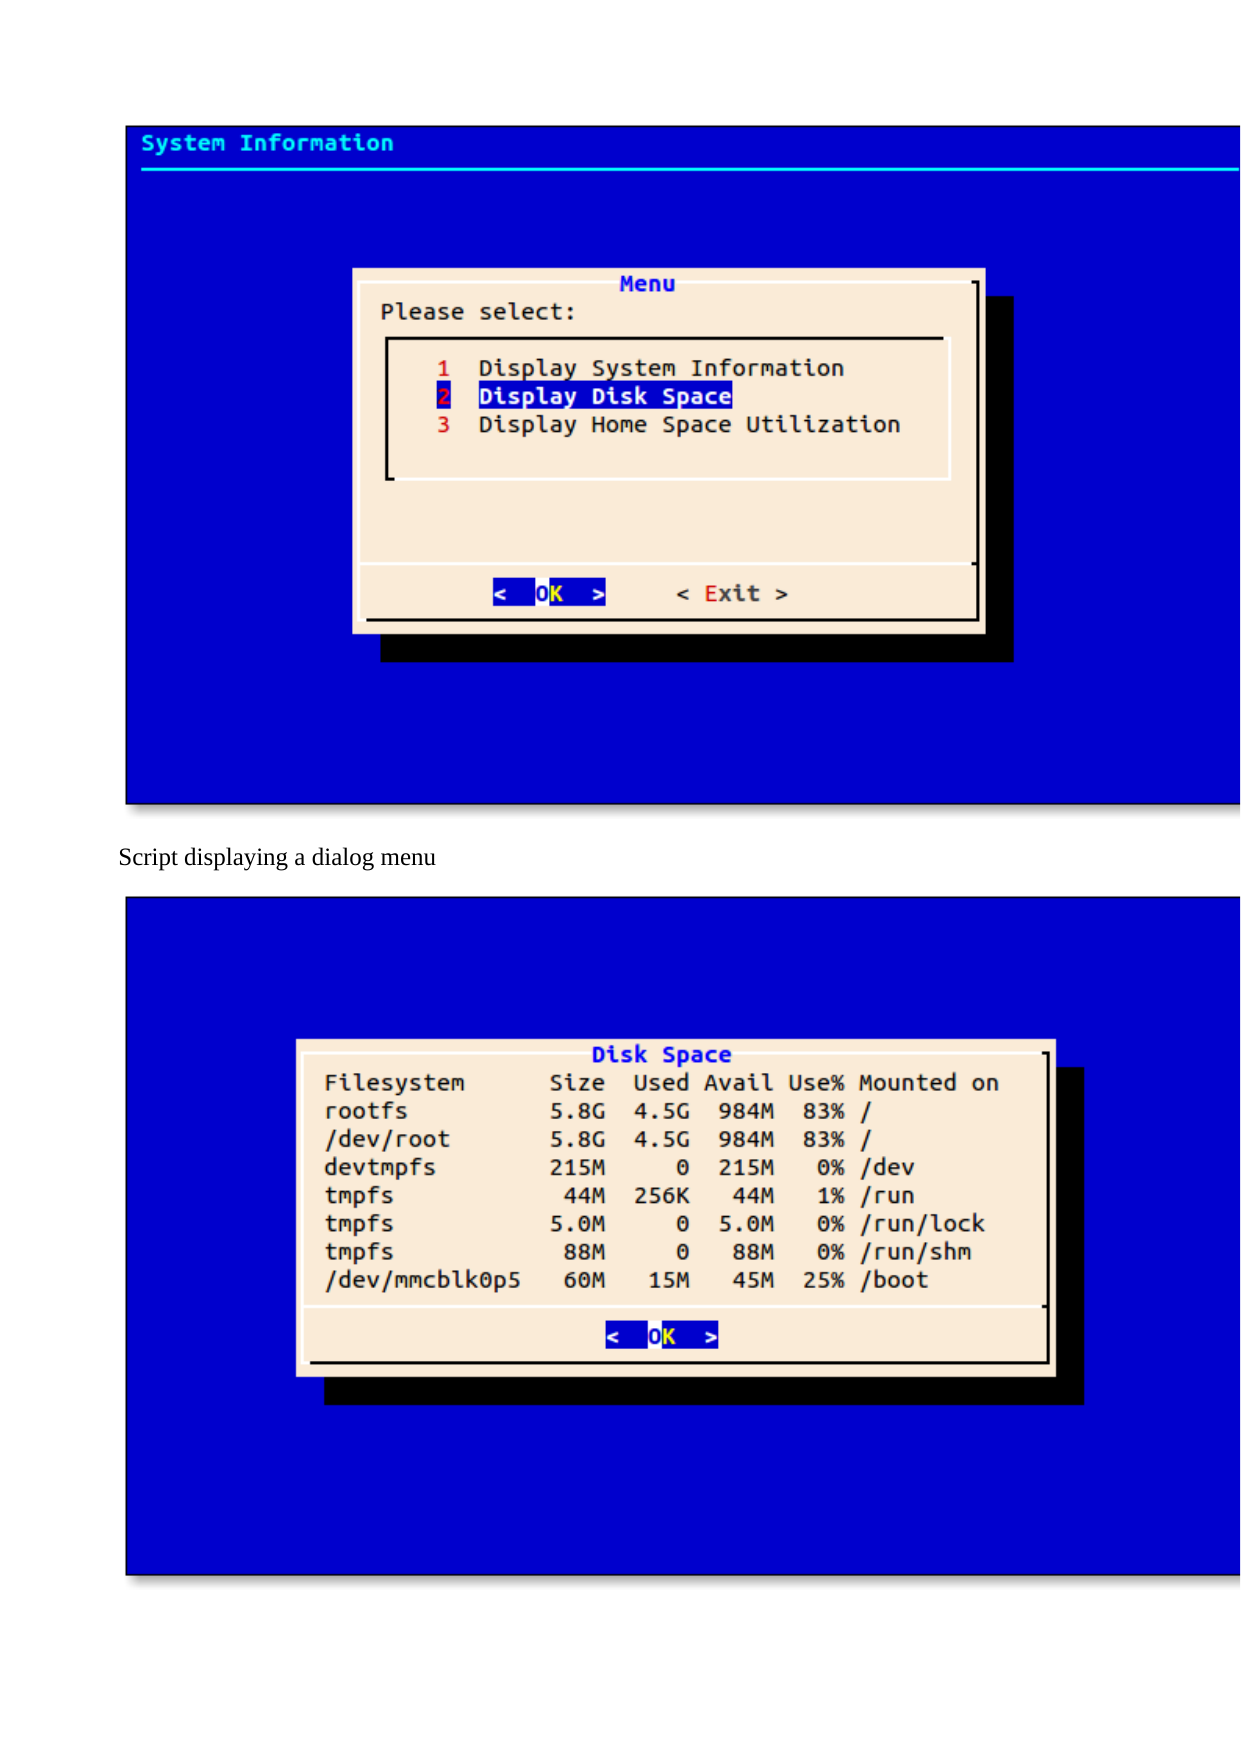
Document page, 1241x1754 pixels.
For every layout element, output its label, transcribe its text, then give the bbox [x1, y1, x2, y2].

picture [118, 118, 1241, 819]
picture [118, 890, 1241, 1590]
text Script displaying a dialog menu [118, 842, 1122, 871]
